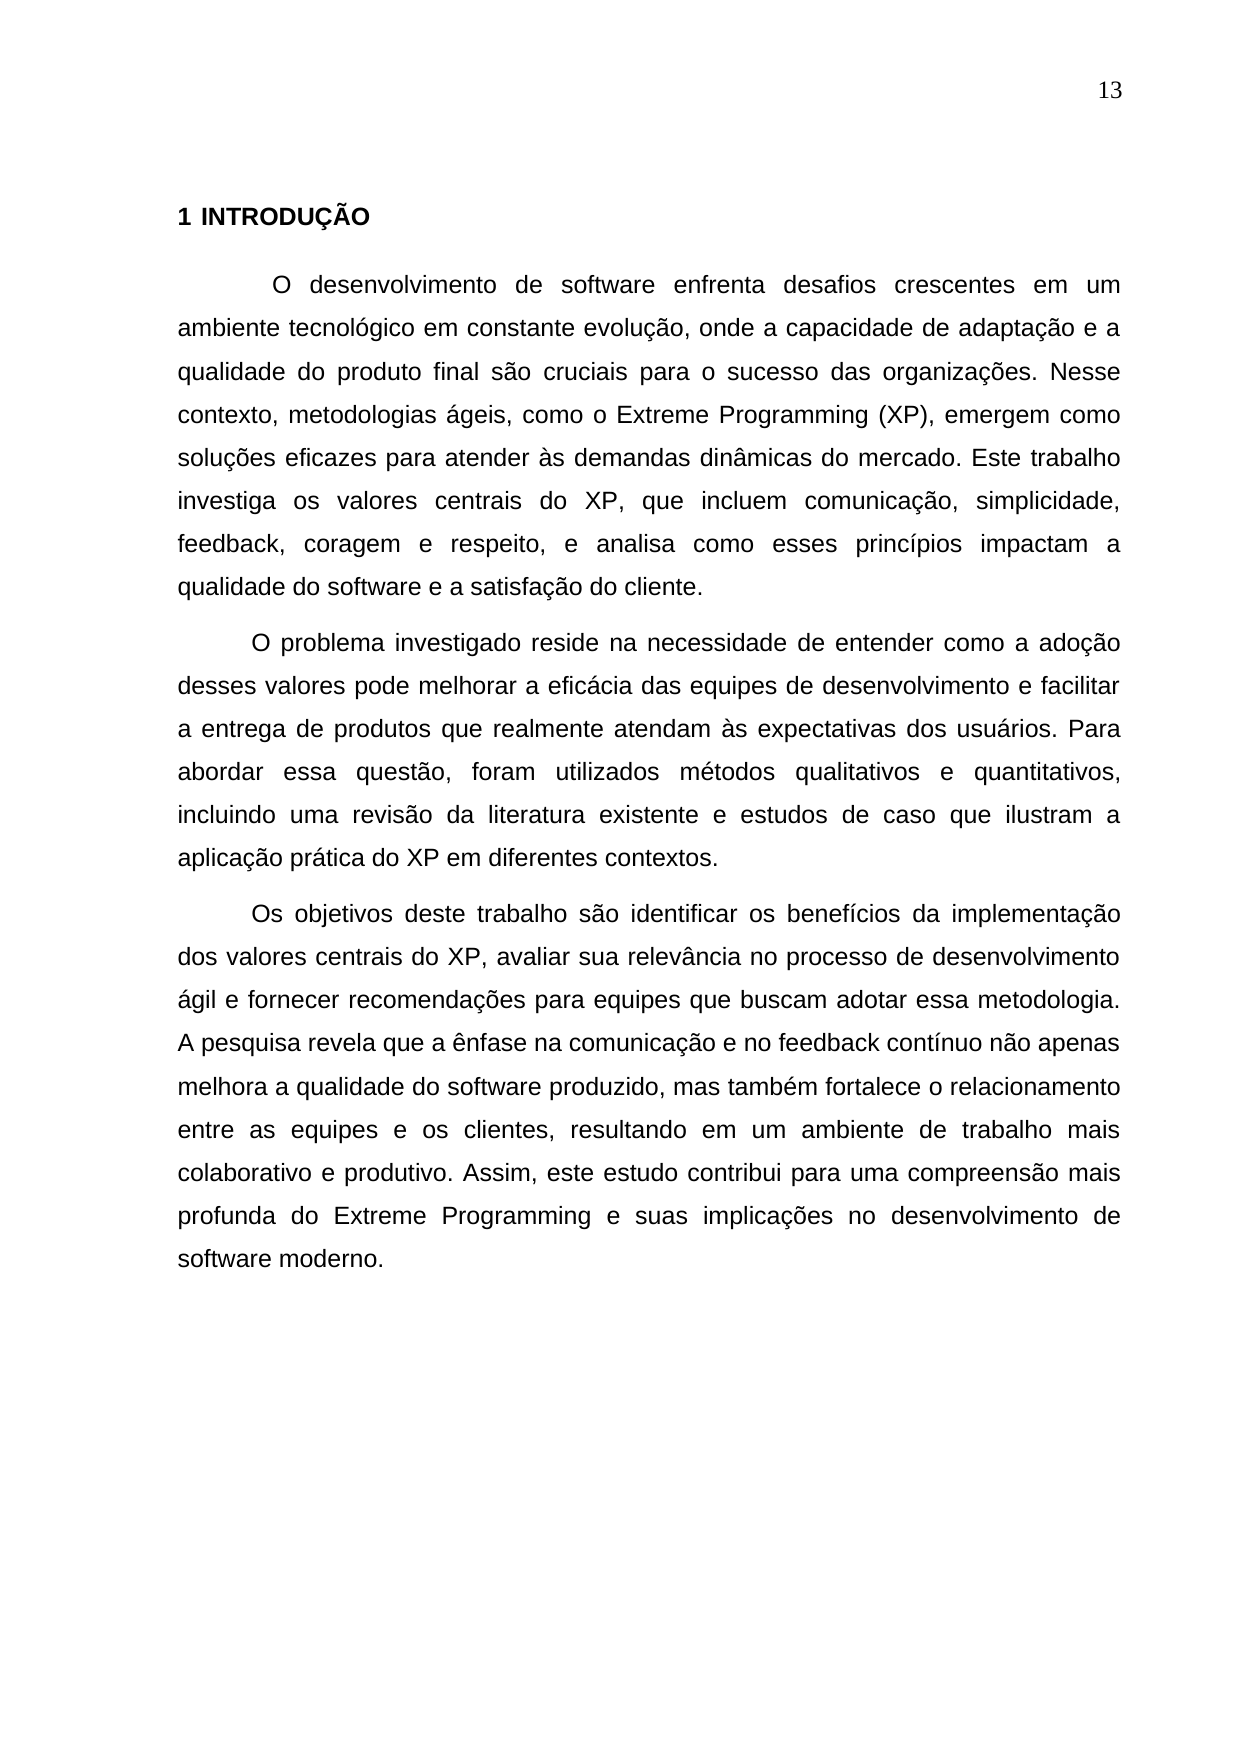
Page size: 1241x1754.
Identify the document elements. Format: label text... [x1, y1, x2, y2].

text Os objetivos deste trabalho são identificar os benefícios da implementação dos valores centrais do XP, avaliar sua relevância no processo de desenvolvimento ágil e fornecer recomendações para equipes que buscam adotar essa metodologia. A pesquisa revela que a ênfase na comunicação e no feedback contínuo não apenas melhora a qualidade do software produzido, mas também fortalece o relacionamento entre as equipes e os clientes, resultando em um ambiente de trabalho mais colaborativo e produtivo. Assim, este estudo contribui para uma compreensão mais profunda do Extreme Programming e suas implicações no desenvolvimento de software moderno. [177, 899, 1122, 1273]
text O problema investigado reside na necessidade de entender como a adoção desses valores pode melhorar a eficácia das equipes de desenvolvimento e facilitar a entrega de produtos que realmente atendam às expectativas dos usuários. Para abordar essa questão, foram utilizados métodos qualitativos e quantitativos, incluindo uma revisão da literatura existente e estudos de caso que ilustram a aplicação prática do XP em diferentes contextos. [177, 628, 1122, 872]
subtitle INTRODUÇÃO [177, 202, 1122, 231]
text O desenvolvimento de software enfrenta desafios crescentes em um ambiente tecnológico em constante evolução, onde a capacidade de adaptação e a qualidade do produto final são cruciais para o sucesso das organizações. Nesse contexto, metodologias ágeis, como o Extreme Programming (XP), emergem como soluções eficazes para atender às demandas dinâmicas do mercado. Este trabalho investiga os valores centrais do XP, que incluem comunicação, simplicidade, feedback, coragem e respeito, e analisa como esses princípios impactam a qualidade do software e a satisfação do cliente. [177, 270, 1122, 601]
